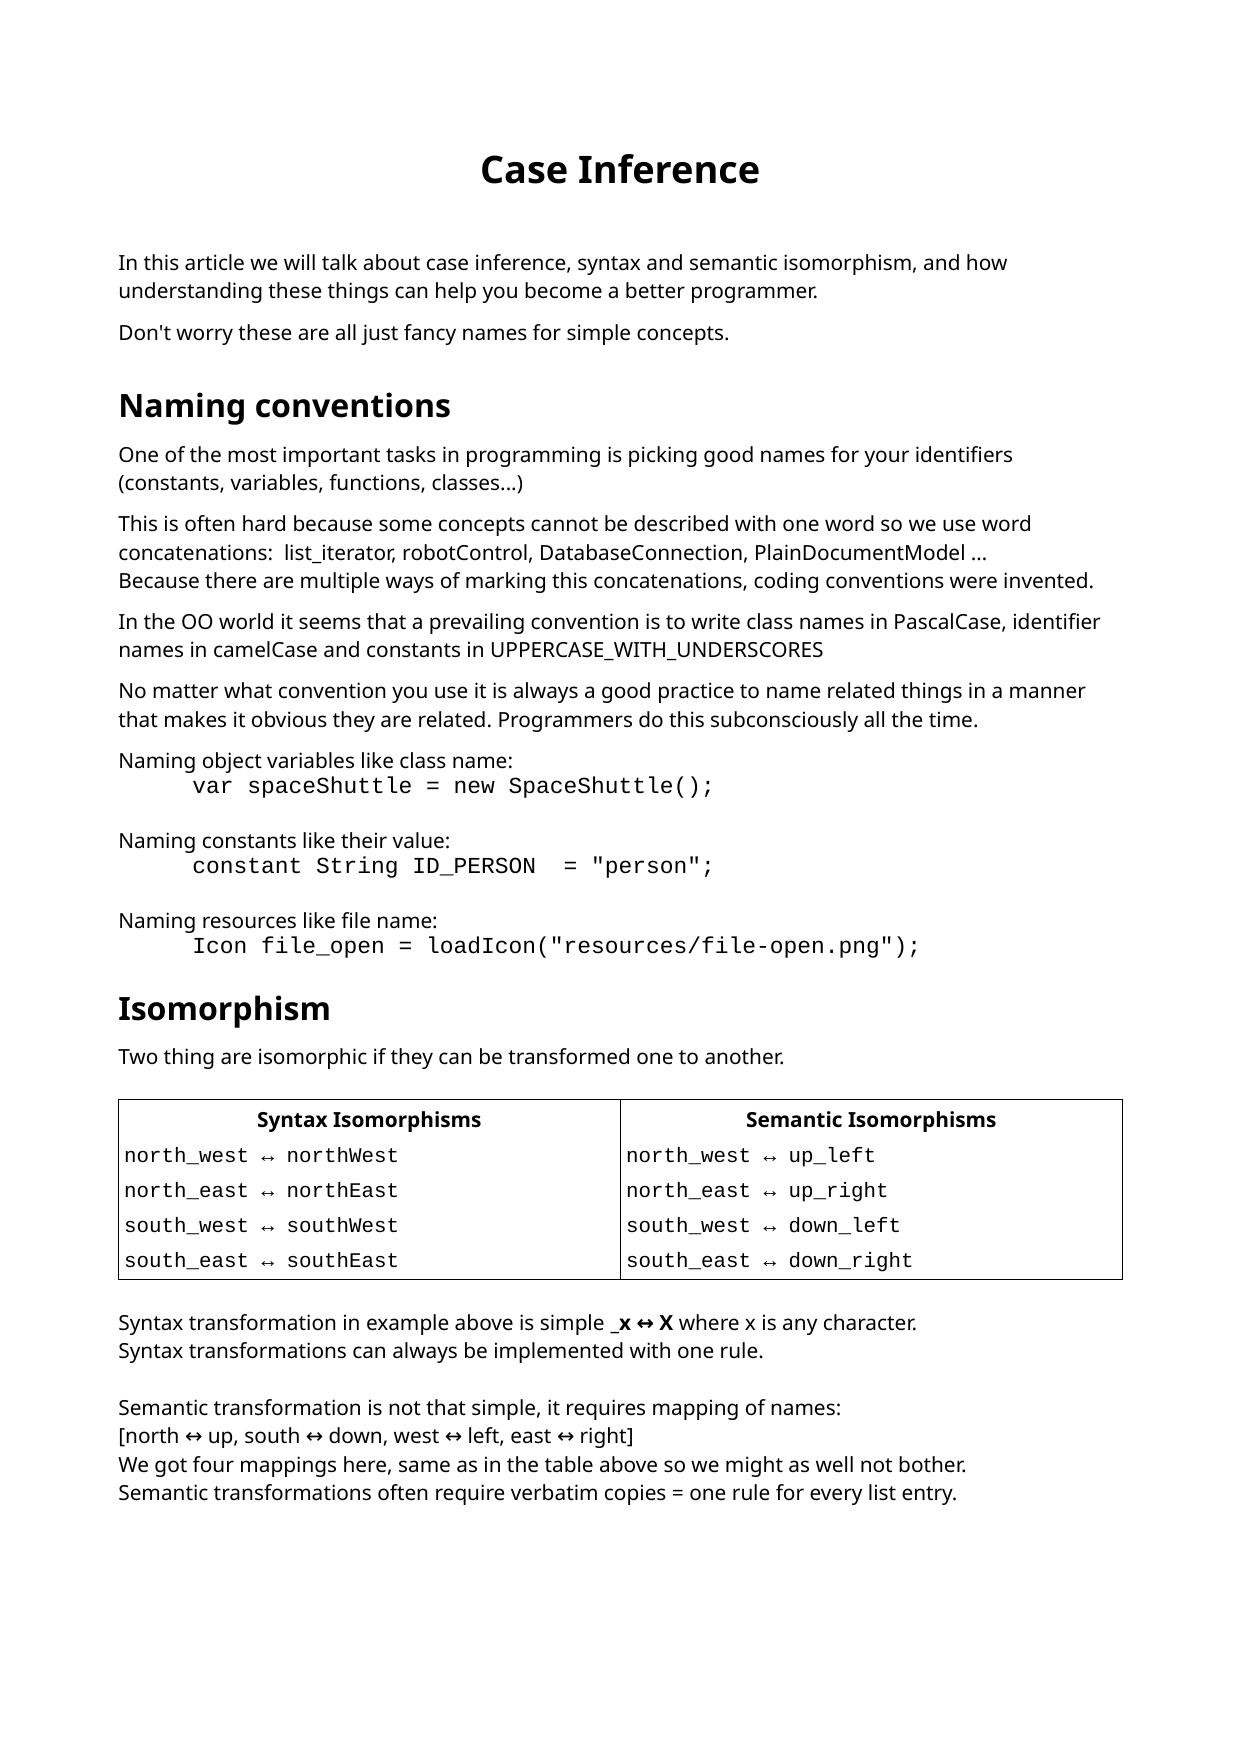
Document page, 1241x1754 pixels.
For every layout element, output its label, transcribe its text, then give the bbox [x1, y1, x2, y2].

text constant String ID_PERSON = "person"; [118, 854, 1122, 880]
subtitle Isomorphism [118, 986, 1122, 1029]
text One of the most important tasks in programming is picking good names for your identifiers (constants, variables, functions, classes...) [118, 440, 1122, 497]
table_cell north_west ↔ up_left [621, 1139, 1122, 1174]
text No matter what convention you use it is always a good practice to name related things in a manner that makes it obvious they are related. Programmers do this subconsciously all the time. [118, 676, 1122, 733]
text [north ↔ up, south ↔ down, west ↔ left, east ↔ right] [118, 1422, 1122, 1450]
table_cell north_east ↔ up_right [621, 1174, 1122, 1209]
text Naming constants like their value: [118, 826, 1122, 854]
text This is often hard because some concepts cannot be described with one word so we use word concatenations: list_iterator, robotControl, DatabaseConnection, PlainDocumentModel … Because there are multiple ways of marking this concatenations, coding conventions were invented. [118, 509, 1122, 594]
table_header Semantic Isomorphisms [621, 1100, 1122, 1139]
text Syntax transformation in example above is simple _x ↔ X where x is any character. Syntax transformations can always be implemented with one rule. [118, 1308, 1122, 1365]
table_cell south_east ↔ southEast [119, 1244, 620, 1279]
subtitle Case Inference [118, 143, 1122, 195]
text Naming object variables like class name: [118, 746, 1122, 774]
text Don't worry these are all just fancy names for simple concepts. [118, 318, 1122, 346]
text Naming resources like file name: [118, 906, 1122, 935]
table_cell north_east ↔ northEast [119, 1174, 620, 1209]
text In the OO world it seems that a prevailing convention is to write class names in PascalCase, identifier names in camelCase and constants in UPPERCASE_WITH_UNDERSCORES [118, 607, 1122, 664]
text Icon file_open = loadIcon("resources/file-open.png"); [118, 935, 1122, 961]
table_cell north_west ↔ northWest [119, 1139, 620, 1174]
table_cell south_west ↔ down_left [621, 1209, 1122, 1244]
subtitle Naming conventions [118, 383, 1122, 427]
text Semantic transformation is not that simple, it requires mapping of names: [118, 1365, 1122, 1422]
text Two thing are isomorphic if they can be transformed one to another. [118, 1042, 1122, 1099]
table_cell south_east ↔ down_right [621, 1244, 1122, 1279]
table_cell south_west ↔ southWest [119, 1209, 620, 1244]
text We got four mappings here, same as in the table above so we might as well not bother. Semantic transformations often require verbatim copies = one rule for every list entry. [118, 1450, 1122, 1507]
text In this article we will talk about case inference, syntax and semantic isomorphism, and how understanding these things can help you become a better programmer. [118, 248, 1122, 305]
table_header Syntax Isomorphisms [119, 1100, 620, 1139]
text var spaceShuttle = new SpaceShuttle(); [118, 774, 1122, 800]
